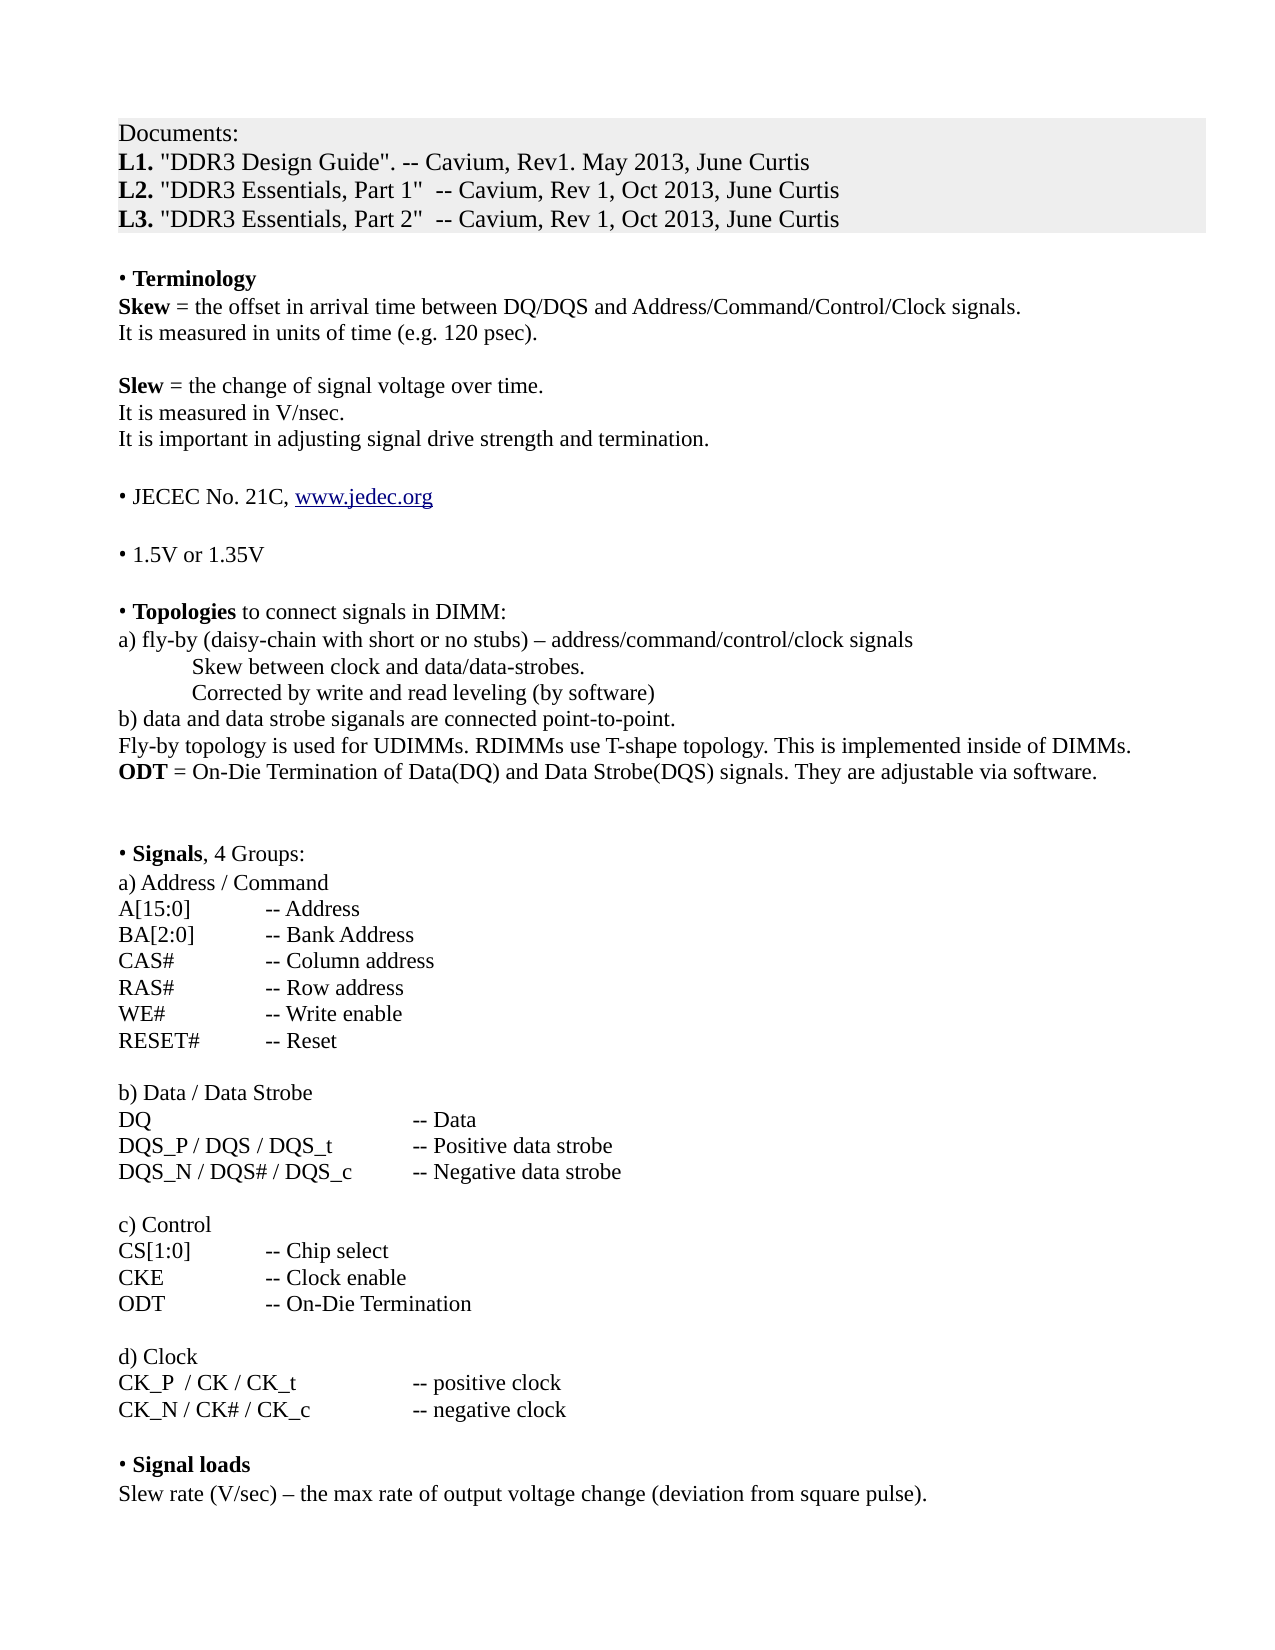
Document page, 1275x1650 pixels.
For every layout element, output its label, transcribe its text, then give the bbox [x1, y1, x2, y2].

text RAS# -- Row address [118, 974, 1206, 1000]
text ODT -- On-Die Termination [118, 1290, 1206, 1317]
text • 1.5V or 1.35V [118, 538, 1206, 569]
text Corrected by write and read leveling (by software) [118, 679, 1206, 706]
text c) Control [118, 1211, 1206, 1237]
text • Signal loads [118, 1448, 1206, 1479]
text CS[1:0] -- Chip select [118, 1237, 1206, 1264]
text • Terminology [118, 262, 1206, 293]
text CK_N / CK# / CK_c -- negative clock [118, 1396, 1206, 1422]
text DQ -- Data [118, 1106, 1206, 1132]
text Skew between clock and data/data-strobes. [118, 653, 1206, 679]
text L3. "DDR3 Essentials, Part 2" -- Cavium, Rev 1, Oct 2013, June Curtis [118, 204, 1206, 233]
text • Topologies to connect signals in DIMM: [118, 595, 1206, 626]
text CK_P / CK / CK_t -- positive clock [118, 1369, 1206, 1396]
text ODT = On-Die Termination of Data(DQ) and Data Strobe(DQS) signals. They are adjustable via software. [118, 758, 1206, 784]
text • JECEC No. 21C, www.jedec.org [118, 480, 1206, 511]
text DQS_P / DQS / DQS_t -- Positive data strobe [118, 1132, 1206, 1158]
text RESET# -- Reset [118, 1027, 1206, 1053]
text b) data and data strobe siganals are connected point-to-point. [118, 706, 1206, 732]
text • Signals, 4 Groups: [118, 837, 1206, 868]
text WE# -- Write enable [118, 1000, 1206, 1027]
text Slew rate (V/sec) – the max rate of output voltage change (deviation from square pulse). [118, 1479, 1206, 1506]
text d) Clock [118, 1343, 1206, 1369]
text DQS_N / DQS# / DQS_c -- Negative data strobe [118, 1158, 1206, 1185]
text L2. "DDR3 Essentials, Part 1" -- Cavium, Rev 1, Oct 2013, June Curtis [118, 176, 1206, 204]
text It is measured in V/nsec. [118, 398, 1206, 425]
text CKE -- Clock enable [118, 1264, 1206, 1290]
text L1. "DDR3 Design Guide". -- Cavium, Rev1. May 2013, June Curtis [118, 147, 1206, 176]
text A[15:0] -- Address [118, 895, 1206, 921]
text a) Address / Command [118, 868, 1206, 895]
text Fly-by topology is used for UDIMMs. RDIMMs use T-shape topology. This is implemented inside of DIMMs. [118, 732, 1206, 758]
text Skew = the offset in arrival time between DQ/DQS and Address/Command/Control/Clock signals. [118, 293, 1206, 319]
text BA[2:0] -- Bank Address [118, 921, 1206, 948]
text CAS# -- Column address [118, 948, 1206, 974]
text It is measured in units of time (e.g. 120 psec). [118, 319, 1206, 346]
text a) fly-by (daisy-chain with short or no stubs) – address/command/control/clock signals [118, 626, 1206, 653]
text Slew = the change of signal voltage over time. [118, 372, 1206, 398]
text Documents: [118, 118, 1206, 147]
text b) Data / Data Strobe [118, 1079, 1206, 1106]
text It is important in adjusting signal drive strength and termination. [118, 425, 1206, 451]
